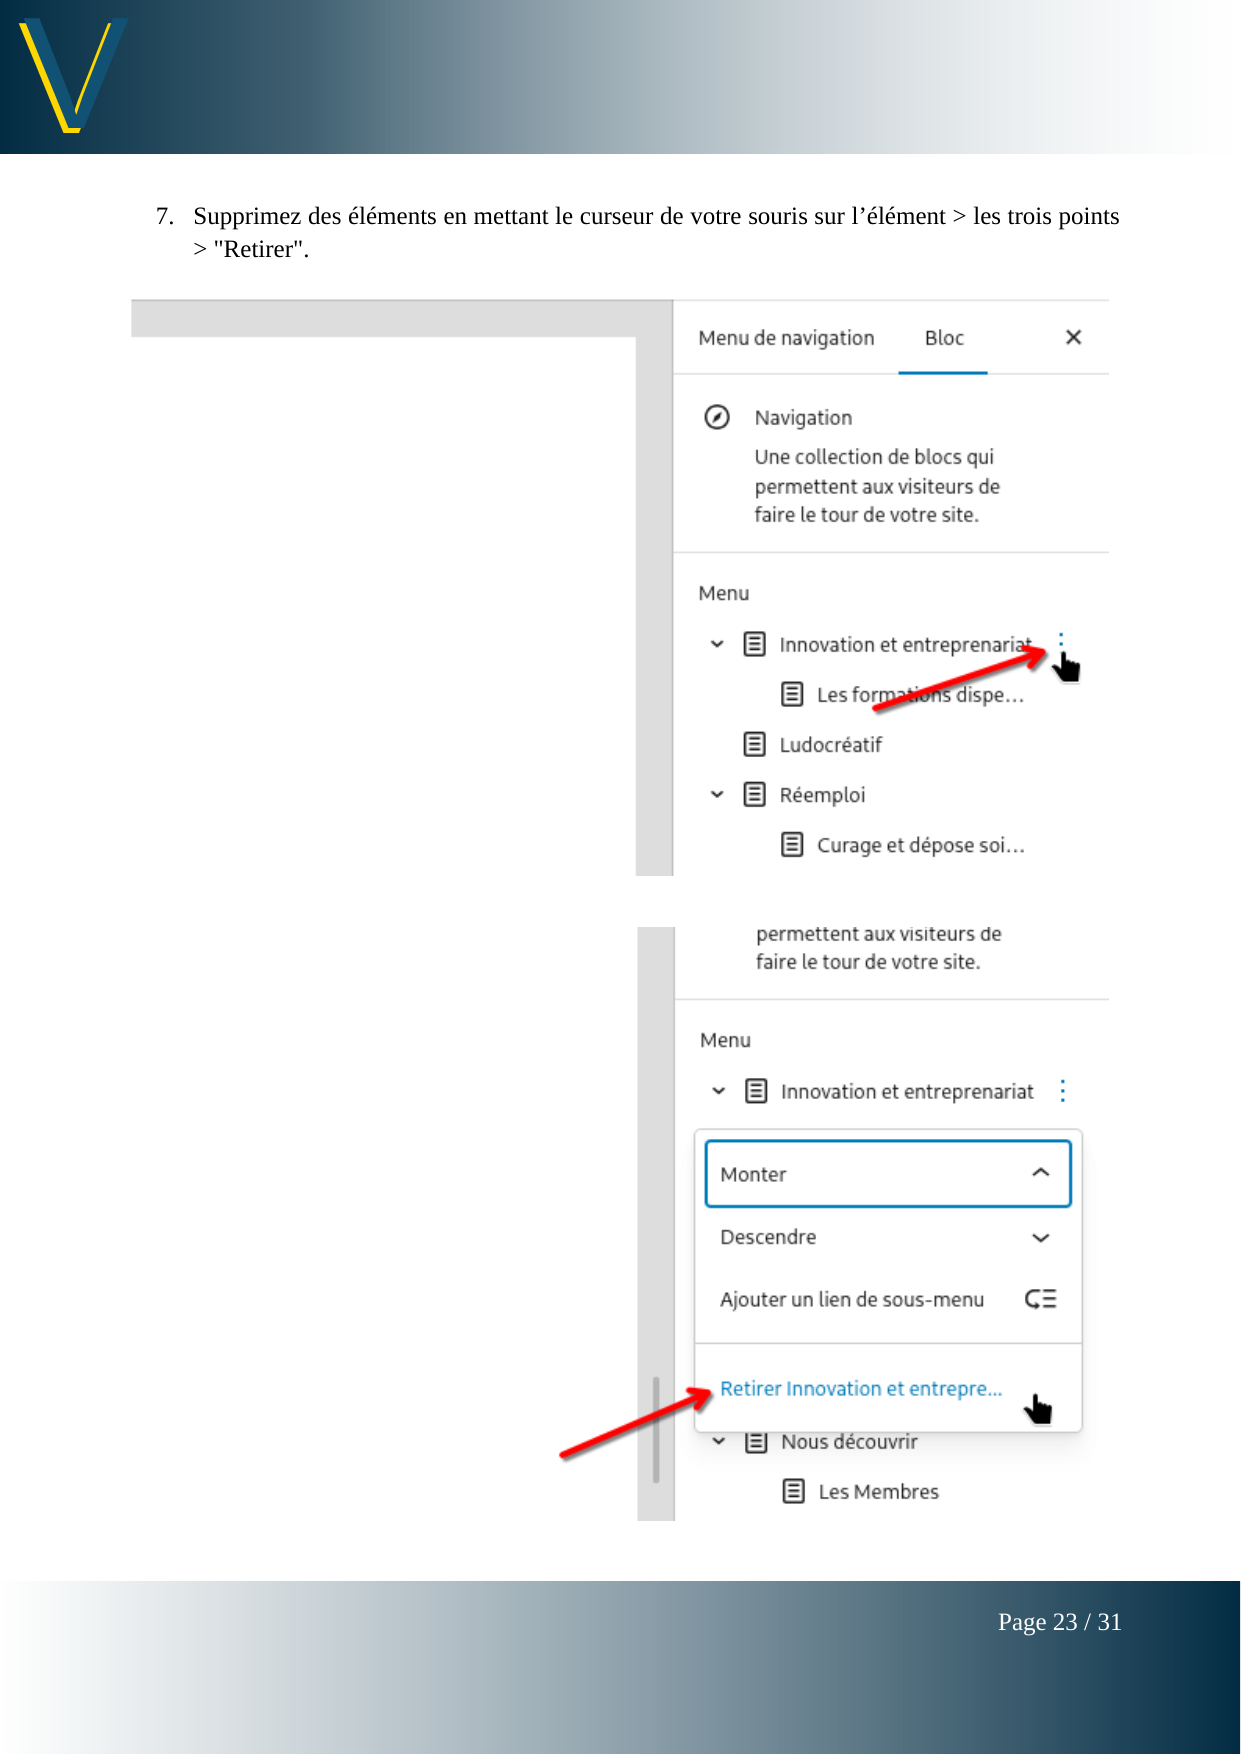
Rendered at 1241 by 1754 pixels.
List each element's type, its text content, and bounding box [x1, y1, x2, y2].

list Supprimez des éléments en mettant le curseur de votre souris sur l’élément > les trois points > "Retirer". [156, 201, 1122, 263]
picture [131, 281, 1109, 876]
picture [131, 927, 1109, 1521]
